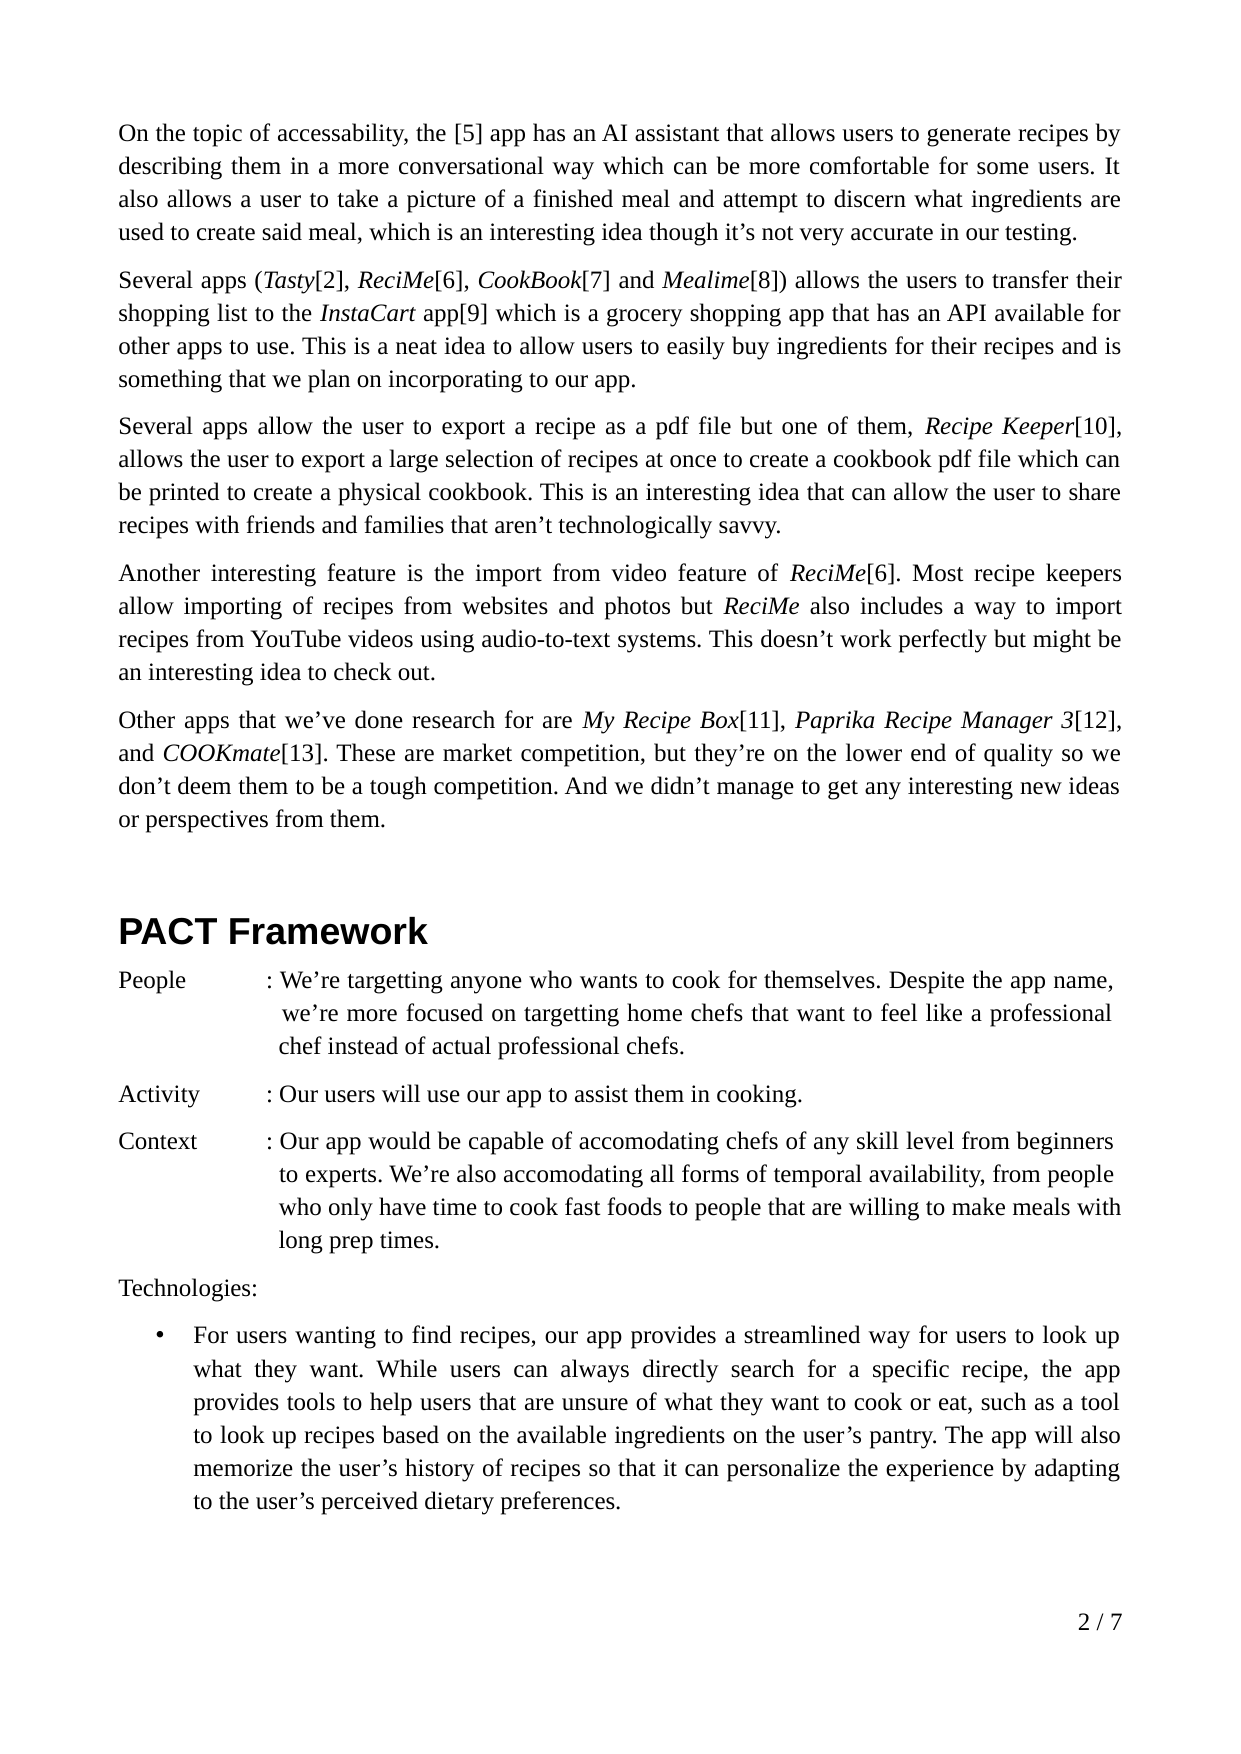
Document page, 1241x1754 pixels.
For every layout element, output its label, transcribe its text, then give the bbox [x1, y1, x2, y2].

text Several apps allow the user to export a recipe as a pdf file but one of them, Recipe Keeper[10], allows the user to export a large selection of recipes at once to create a cookbook pdf file which can be printed to create a physical cookbook. This is an interesting idea that can allow the user to share recipes with friends and families that aren’t technologically savvy. [118, 411, 1122, 539]
list For users wanting to find recipes, our app provides a streamlined way for users to look up what they want. While users can always directly search for a specific recipe, the app provides tools to help users that are unsure of what they want to cook or eat, such as a tool to look up recipes based on the available ingredients on the user’s pantry. The app will also memorize the user’s history of recipes so that it can personalize the experience by adapting to the user’s perceived dietary preferences. [156, 1321, 1122, 1514]
text Other apps that we’ve done research for are My Recipe Box[11], Paprika Recipe Manager 3[12], and COOKmate[13]. These are market competition, but they’re on the lower end of quality so we don’t deem them to be a tough competition. And we didn’t manage to get any interesting new ideas or perspectives from them. [118, 705, 1122, 833]
text On the topic of accessability, the [5] app has an AI assistant that allows users to generate recipes by describing them in a more conversational way which can be more comfortable for some users. It also allows a user to take a picture of a finished meal and attempt to discern what ingredients are used to create said meal, which is an interesting idea though it’s not very accurate in our testing. [118, 118, 1122, 246]
text Technologies: [118, 1273, 1122, 1302]
subtitle PACT Framework [118, 909, 1122, 953]
text Context : Our app would be capable of accomodating chefs of any skill level from beginners to experts. We’re also accomodating all forms of temporal availability, from people who only have time to cook fast foods to people that are willing to make meals with long prep times. [118, 1126, 1122, 1254]
text People : We’re targetting anyone who wants to cook for themselves. Despite the app name, we’re more focused on targetting home chefs that want to feel like a professional chef instead of actual professional chefs. [118, 965, 1122, 1060]
text Another interesting feature is the import from video feature of ReciMe[6]. Most recipe keepers allow importing of recipes from websites and photos but ReciMe also includes a way to import recipes from YouTube videos using audio-to-text systems. This doesn’t work perfectly but might be an interesting idea to check out. [118, 558, 1122, 686]
text Several apps (Tasty[2], ReciMe[6], CookBook[7] and Mealime[8]) allows the users to transfer their shopping list to the InstaCart app[9] which is a grocery shopping app that has an API available for other apps to use. This is a neat idea to allow users to easily buy ingredients for their recipes and is something that we plan on incorporating to our app. [118, 265, 1122, 393]
text Activity : Our users will use our app to assist them in cooking. [118, 1079, 1122, 1107]
